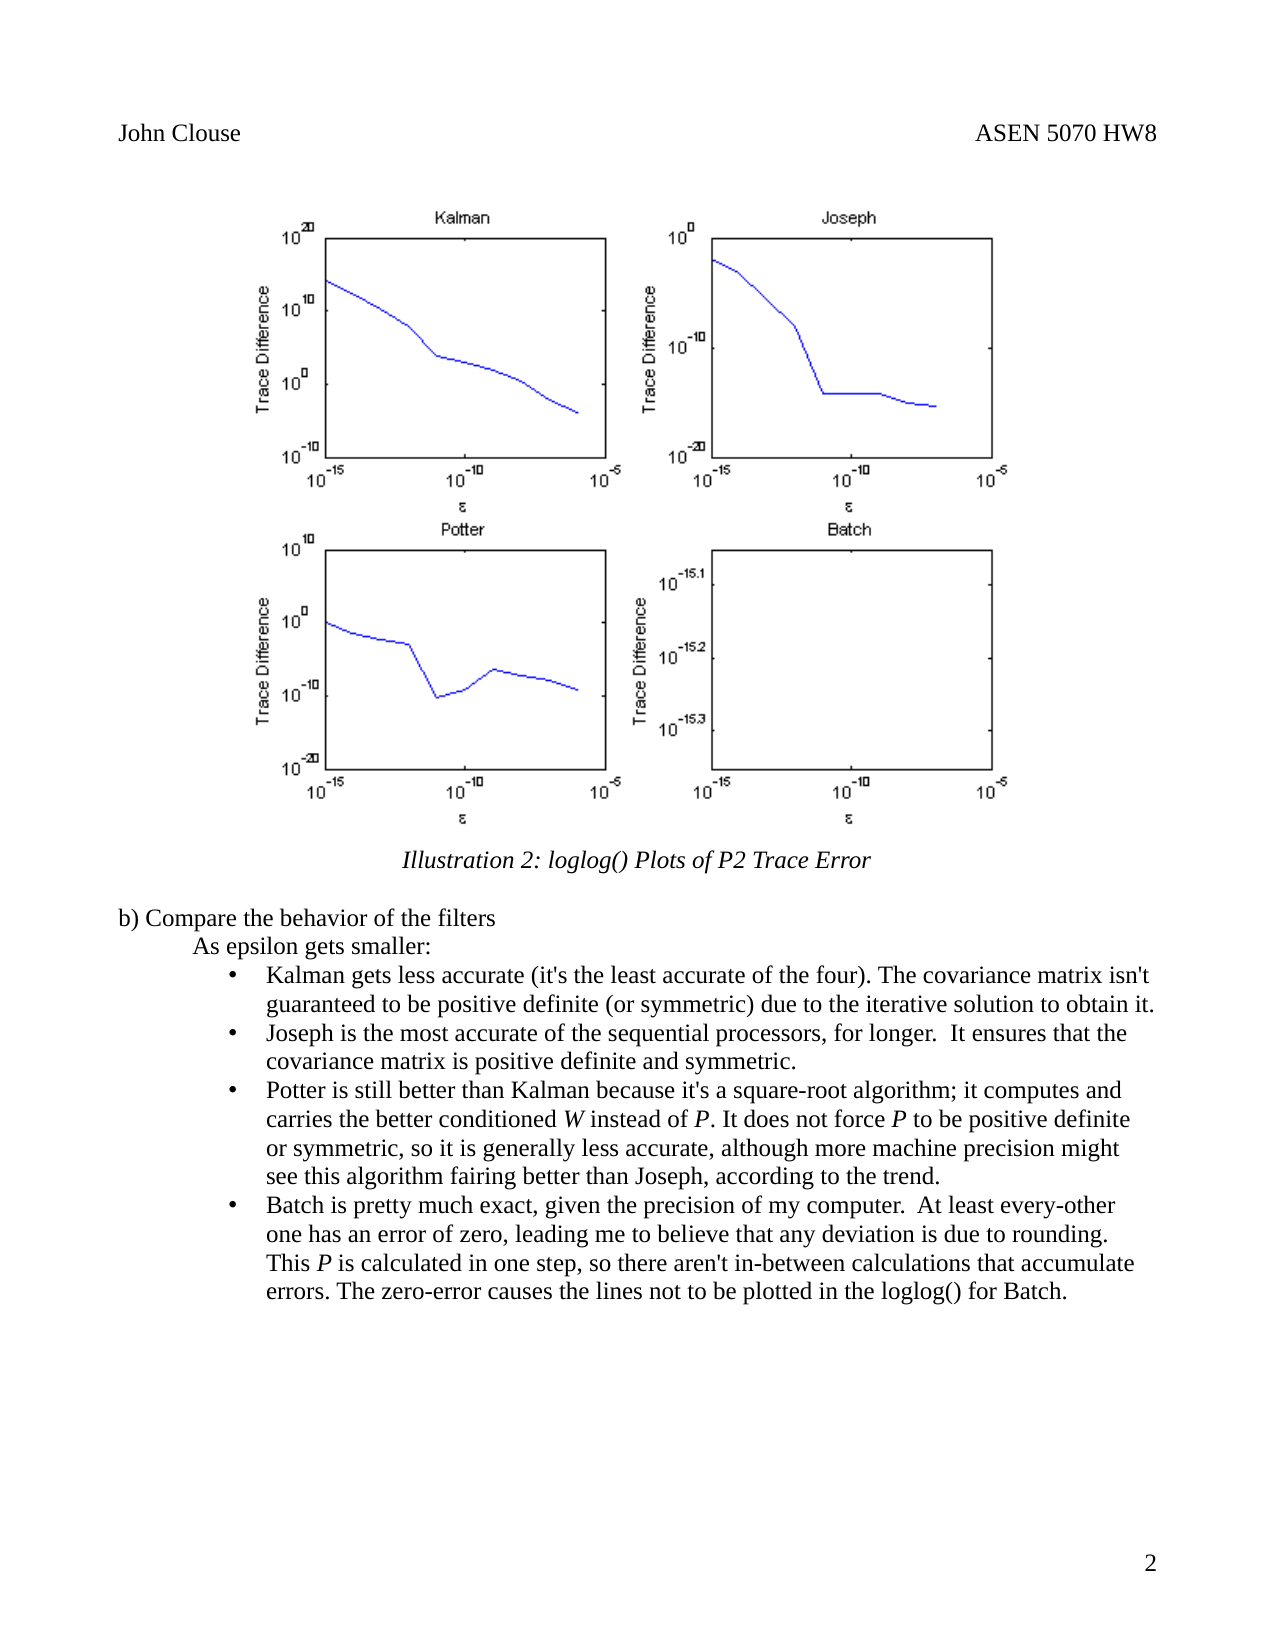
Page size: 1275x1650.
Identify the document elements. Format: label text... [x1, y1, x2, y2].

text As epsilon gets smaller: [118, 931, 1157, 960]
list Batch is pretty much exact, given the precision of my computer. At least every-other one has an error of zero, leading me to believe that any deviation is due to rounding. This P is calculated in one step, so there aren't in-between calculations that accumulate errors. The zero-error causes the lines not to be plotted in the loglog() for Batch. [228, 1190, 1157, 1305]
text b) Compare the behavior of the filters [118, 903, 1157, 931]
list Kalman gets less accurate (it's the least accurate of the four). The covariance matrix isn't guaranteed to be positive definite (or symmetric) due to the iterative solution to obtain it. [228, 960, 1157, 1018]
picture [200, 188, 1075, 846]
list Potter is still better than Kalman because it's a square-root algorithm; it computes and carries the better conditioned W instead of P. It does not force P to be positive definite or symmetric, so it is generally less accurate, although more machine precision might see this algorithm fairing better than Joseph, according to the trend. [228, 1075, 1157, 1190]
list Joseph is the most accurate of the sequential processors, for longer. It ensures that the covariance matrix is positive definite and symmetric. [228, 1018, 1157, 1075]
text Illustration 2: loglog() Plots of P2 Trace Error [200, 846, 1075, 874]
